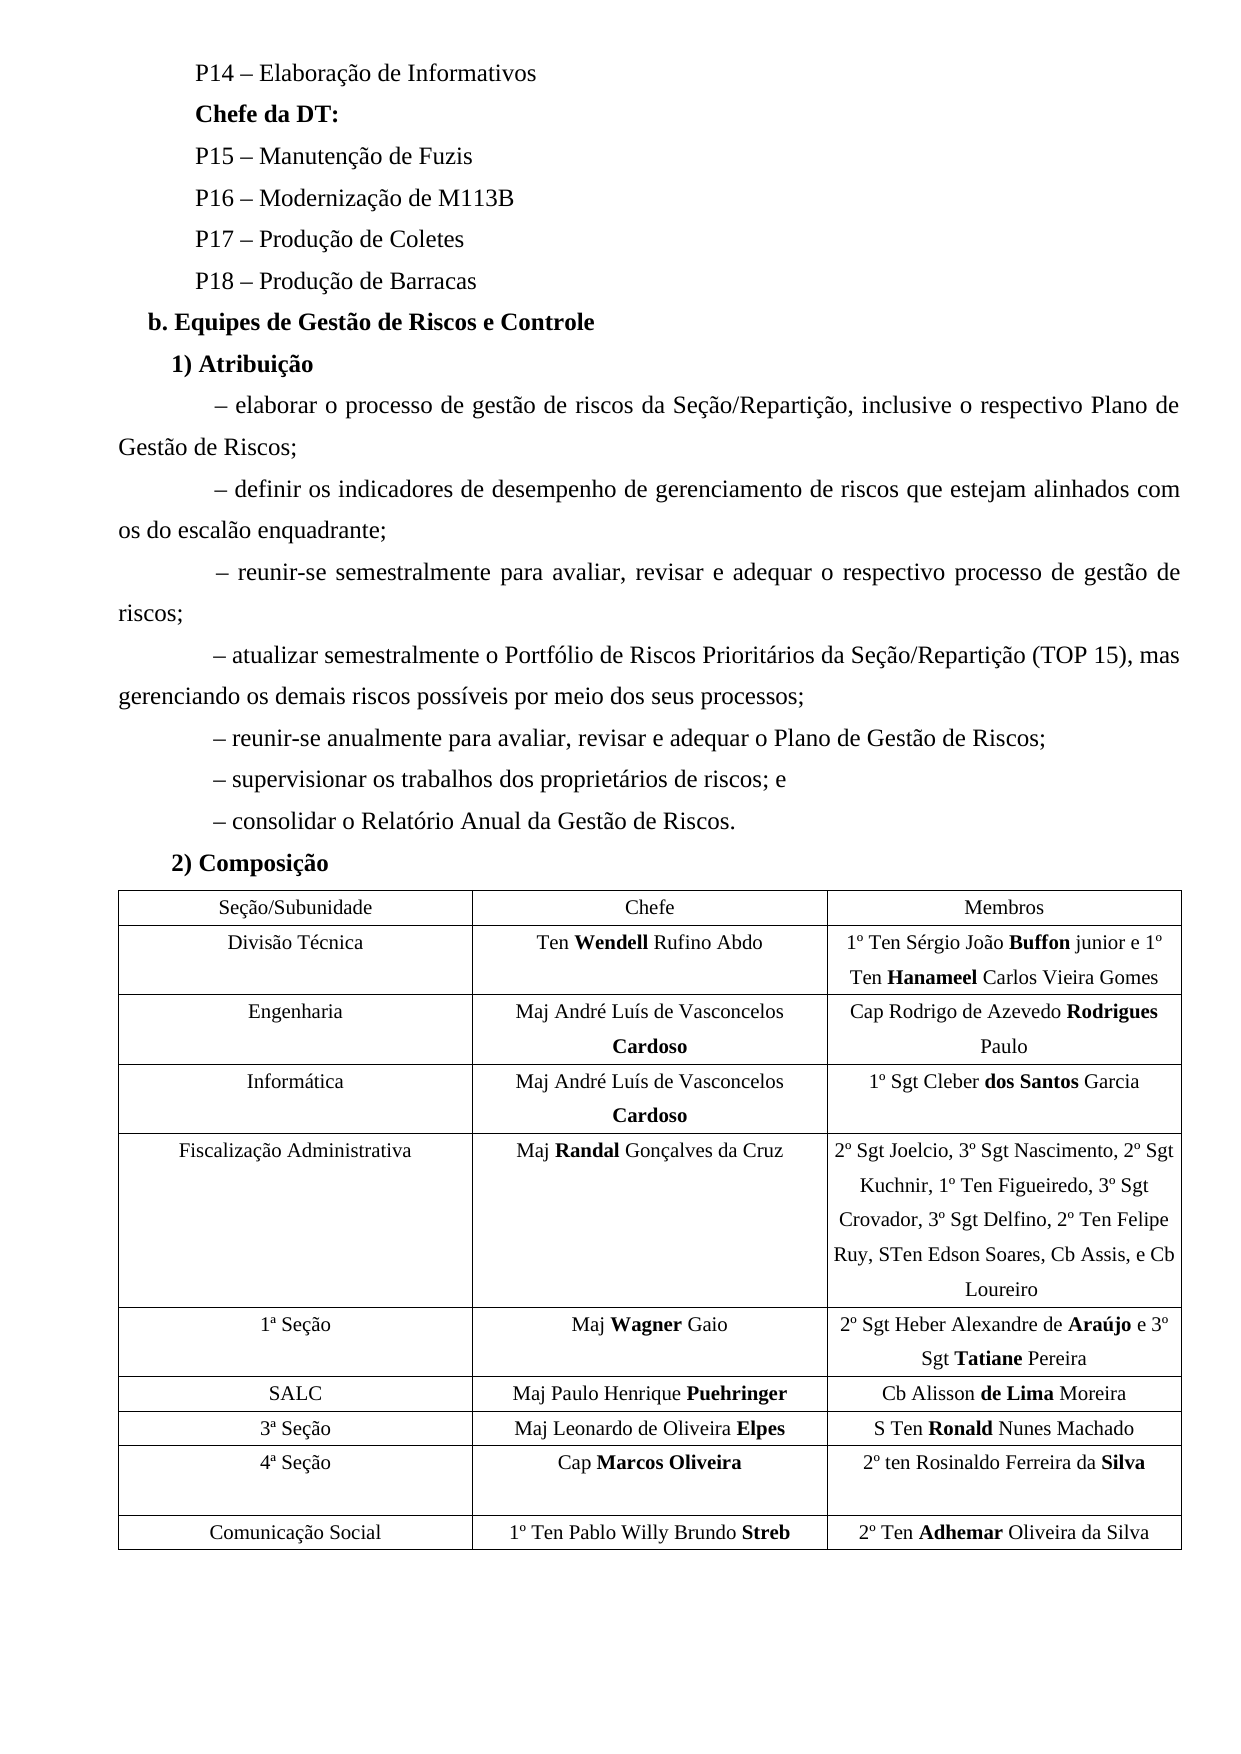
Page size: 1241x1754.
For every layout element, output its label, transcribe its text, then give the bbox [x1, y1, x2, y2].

table_cell Fiscalização Administrativa [119, 1134, 472, 1307]
table_cell 2º Sgt Joelcio, 3º Sgt Nascimento, 2º Sgt Kuchnir, 1º Ten Figueiredo, 3º Sgt Crovador, 3º Sgt Delfino, 2º Ten Felipe Ruy, STen Edson Soares, Cb Assis, e Cb Loureiro [828, 1134, 1181, 1307]
text 2) Composição [118, 849, 1181, 876]
table_cell 3ª Seção [119, 1412, 472, 1445]
table_cell 2º ten Rosinaldo Ferreira da Silva [828, 1446, 1181, 1515]
text Chefe da DT: [118, 101, 1181, 128]
table_cell Cap Rodrigo de Azevedo Rodrigues Paulo [828, 995, 1181, 1064]
text P17 – Produção de Coletes [118, 225, 1181, 253]
table_cell 1º Ten Pablo Willy Brundo Streb [473, 1516, 827, 1549]
table_cell 1ª Seção [119, 1308, 472, 1376]
text P18 – Produção de Barracas [118, 267, 1181, 294]
text 1) Atribuição [118, 350, 1181, 378]
table_cell Maj André Luís de Vasconcelos Cardoso [473, 995, 827, 1064]
table_cell Divisão Técnica [119, 926, 472, 994]
table_cell 2º Sgt Heber Alexandre de Araújo e 3º Sgt Tatiane Pereira [828, 1308, 1181, 1376]
table_cell 1º Sgt Cleber dos Santos Garcia [828, 1065, 1181, 1133]
text b. Equipes de Gestão de Riscos e Controle [118, 308, 1181, 336]
text – elaborar o processo de gestão de riscos da Seção/Repartição, inclusive o respectivo Plano de Gestão de Riscos; [118, 392, 1181, 461]
text – reunir-se anualmente para avaliar, revisar e adequar o Plano de Gestão de Riscos; [118, 724, 1181, 752]
table_cell Maj Wagner Gaio [473, 1308, 827, 1376]
table_cell 1º Ten Sérgio João Buffon junior e 1º Ten Hanameel Carlos Vieira Gomes [828, 926, 1181, 994]
table_cell Maj Paulo Henrique Puehringer [473, 1377, 827, 1411]
text – reunir-se semestralmente para avaliar, revisar e adequar o respectivo processo de gestão de riscos; [118, 558, 1181, 627]
table_header Seção/Subunidade [119, 891, 472, 925]
table_cell 2º Ten Adhemar Oliveira da Silva [828, 1516, 1181, 1549]
table_cell Maj Randal Gonçalves da Cruz [473, 1134, 827, 1307]
table_cell Ten Wendell Rufino Abdo [473, 926, 827, 994]
table_cell 4ª Seção [119, 1446, 472, 1515]
table_cell Informática [119, 1065, 472, 1133]
text – atualizar semestralmente o Portfólio de Riscos Prioritários da Seção/Repartição (TOP 15), mas gerenciando os demais riscos possíveis por meio dos seus processos; [118, 641, 1181, 710]
text – consolidar o Relatório Anual da Gestão de Riscos. [118, 807, 1181, 835]
text P15 – Manutenção de Fuzis [118, 142, 1181, 170]
text – supervisionar os trabalhos dos proprietários de riscos; e [118, 766, 1181, 793]
table_header Chefe [473, 891, 827, 925]
table_cell Maj André Luís de Vasconcelos Cardoso [473, 1065, 827, 1133]
text – definir os indicadores de desempenho de gerenciamento de riscos que estejam alinhados com os do escalão enquadrante; [118, 475, 1181, 544]
table_cell Cap Marcos Oliveira [473, 1446, 827, 1515]
text P14 – Elaboração de Informativos [118, 59, 1181, 87]
table_cell Engenharia [119, 995, 472, 1064]
table_cell Comunicação Social [119, 1516, 472, 1549]
text P16 – Modernização de M113B [118, 184, 1181, 211]
table_cell S Ten Ronald Nunes Machado [828, 1412, 1181, 1445]
table_cell SALC [119, 1377, 472, 1411]
table_cell Maj Leonardo de Oliveira Elpes [473, 1412, 827, 1445]
table_header Membros [828, 891, 1181, 925]
table_cell Cb Alisson de Lima Moreira [828, 1377, 1181, 1411]
